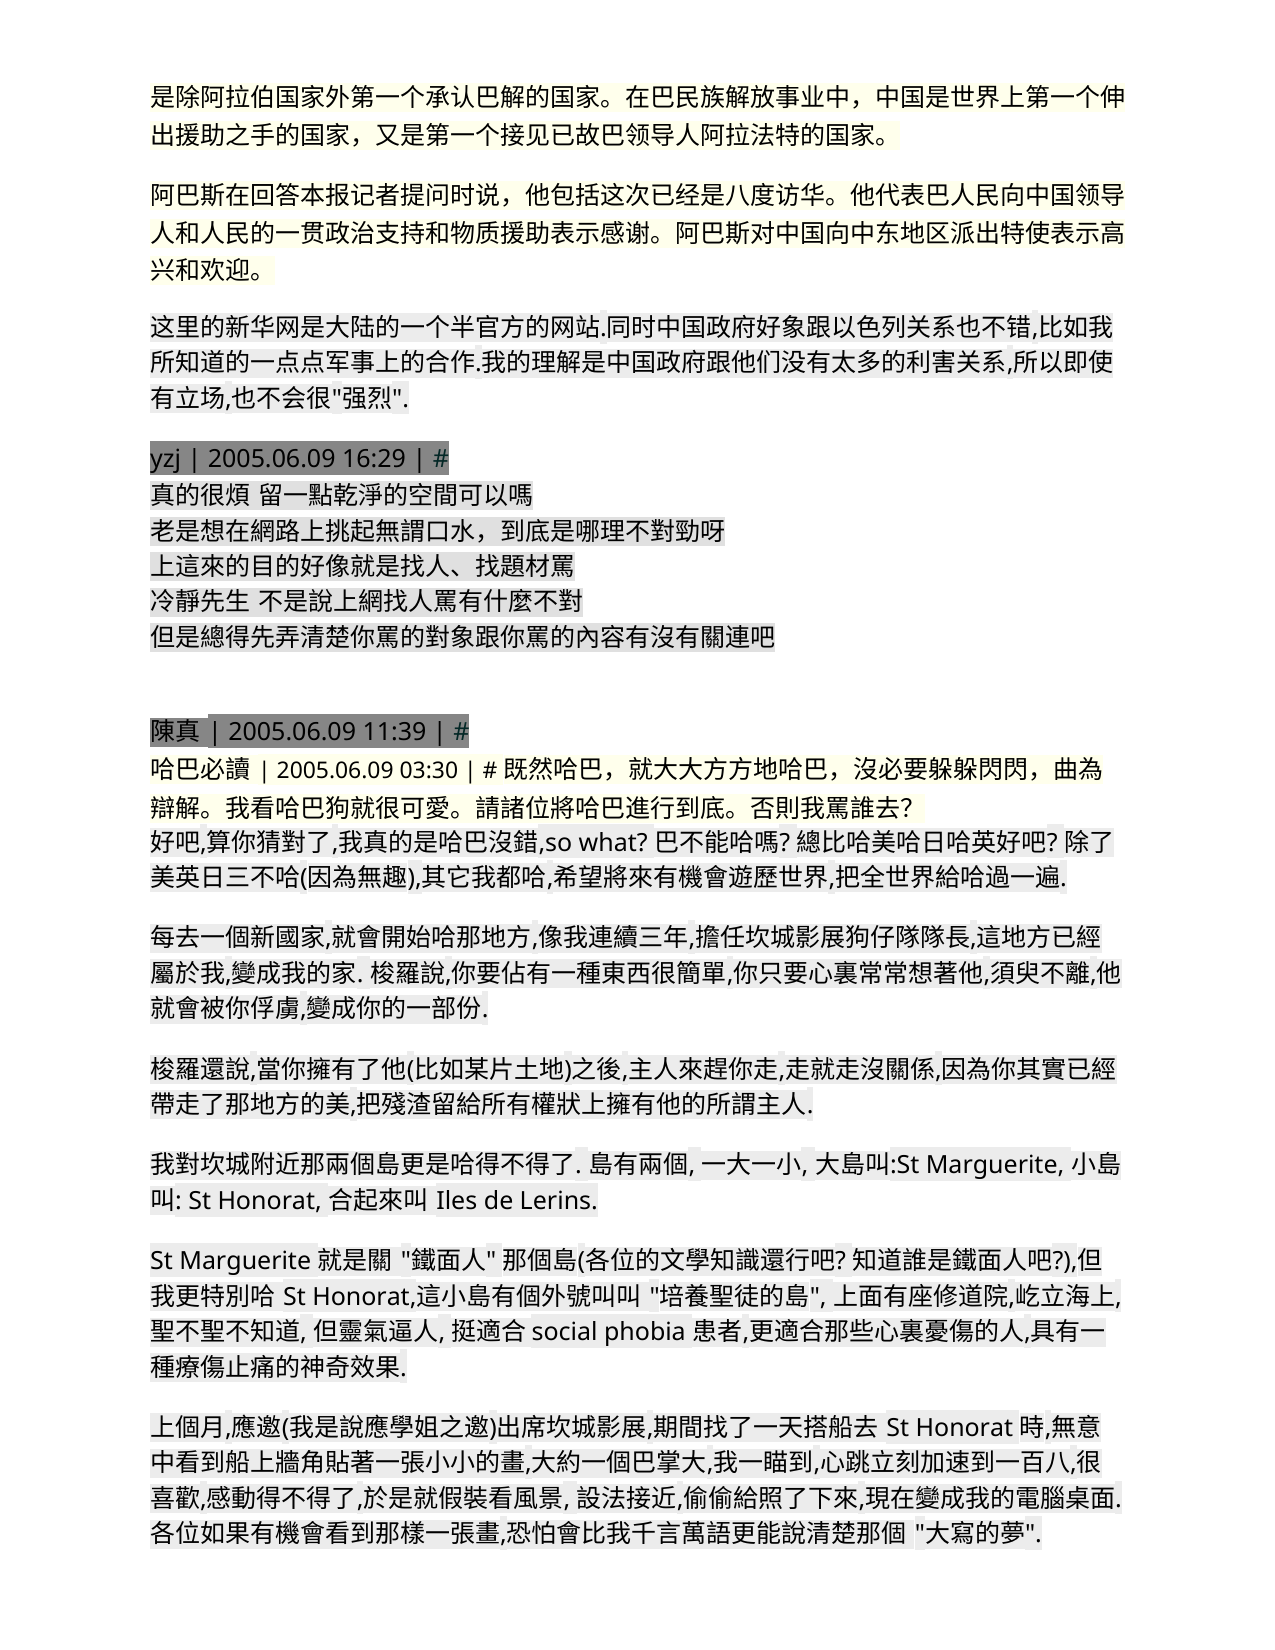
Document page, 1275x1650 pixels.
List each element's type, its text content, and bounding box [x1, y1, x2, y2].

text 真的很煩 留一點乾淨的空間可以嗎 老是想在網路上挑起無謂口水，到底是哪理不對勁呀 上這來的目的好像就是找人、找題材罵 冷靜先生 不是說上網找人罵有什麼不對 但是總得先弄清楚你罵的對象跟你罵的內容有沒有關連吧 [150, 475, 1125, 687]
text 每去一個新國家,就會開始哈那地方,像我連續三年,擔任坎城影展狗仔隊隊長,這地方已經屬於我,變成我的家. 梭羅說,你要佔有一種東西很簡單,你只要心裏常常想著他,須臾不離,他就會被你俘虜,變成你的一部份. [150, 919, 1125, 1025]
text 这里的新华网是大陆的一个半官方的网站.同时中国政府好象跟以色列关系也不错,比如我所知道的一点点军事上的合作.我的理解是中国政府跟他们没有太多的利害关系,所以即使有立场,也不会很"强烈". [150, 308, 1125, 414]
text 哈巴必讀 | 2005.06.09 03:30 | # 既然哈巴，就大大方方地哈巴，沒必要躲躲閃閃，曲為辯解。我看哈巴狗就很可愛。請諸位將哈巴進行到底。否則我罵誰去？ [150, 748, 1125, 823]
text 好吧,算你猜對了,我真的是哈巴沒錯,so what? 巴不能哈嗎? 總比哈美哈日哈英好吧? 除了美英日三不哈(因為無趣),其它我都哈,希望將來有機會遊歷世界,把全世界給哈過一遍. [150, 823, 1125, 894]
text yzj | 2005.06.09 16:29 | # [150, 439, 1125, 475]
text 陳真 | 2005.06.09 11:39 | # [150, 712, 1125, 748]
text St Marguerite 就是關 "鐵面人" 那個島(各位的文學知識還行吧? 知道誰是鐵面人吧?),但我更特別哈 St Honorat,這小島有個外號叫叫 "培養聖徒的島", 上面有座修道院,屹立海上,聖不聖不知道, 但靈氣逼人, 挺適合social phobia 患者,更適合那些心裏憂傷的人,具有一種療傷止痛的神奇效果. [150, 1242, 1125, 1383]
text 阿巴斯在回答本报记者提问时说，他包括这次已经是八度访华。他代表巴人民向中国领导人和人民的一贯政治支持和物质援助表示感谢。阿巴斯对中国向中东地区派出特使表示高兴和欢迎。 [150, 173, 1125, 285]
text 梭羅還說,當你擁有了他(比如某片土地)之後,主人來趕你走,走就走沒關係,因為你其實已經帶走了那地方的美,把殘渣留給所有權狀上擁有他的所謂主人. [150, 1050, 1125, 1121]
text 是除阿拉伯国家外第一个承认巴解的国家。在巴民族解放事业中，中国是世界上第一个伸出援助之手的国家，又是第一个接见已故巴领导人阿拉法特的国家。 [150, 75, 1125, 150]
text 上個月,應邀(我是說應學姐之邀)出席坎城影展,期間找了一天搭船去 St Honorat 時,無意中看到船上牆角貼著一張小小的畫,大約一個巴掌大,我一瞄到,心跳立刻加速到一百八,很喜歡,感動得不得了,於是就假裝看風景, 設法接近,偷偷給照了下來,現在變成我的電腦桌面. 各位如果有機會看到那樣一張畫,恐怕會比我千言萬語更能說清楚那個 "大寫的夢". [150, 1408, 1125, 1550]
text 我對坎城附近那兩個島更是哈得不得了. 島有兩個, 一大一小, 大島叫:St Marguerite, 小島叫: St Honorat, 合起來叫 Iles de Lerins. [150, 1146, 1125, 1217]
